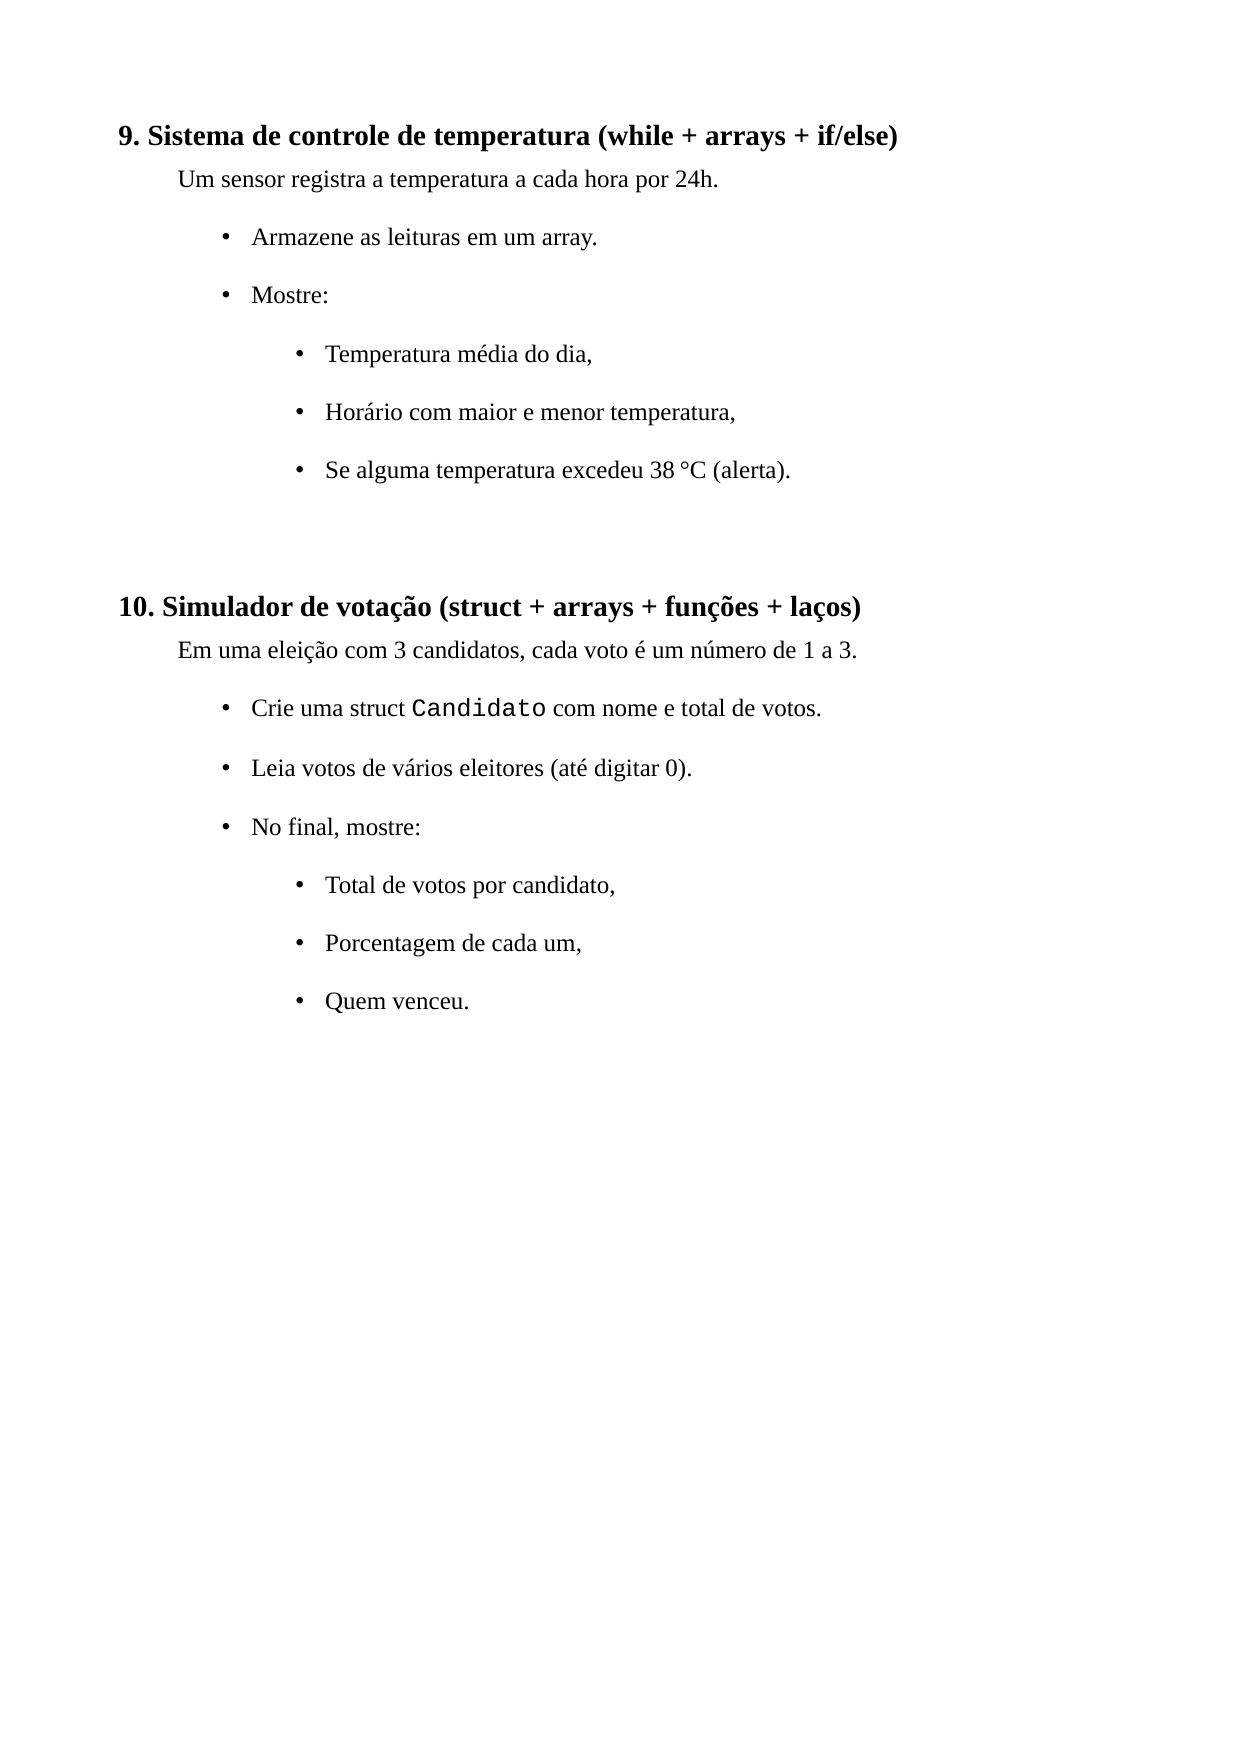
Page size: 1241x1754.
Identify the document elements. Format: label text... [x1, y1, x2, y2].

list Temperatura média do dia, [295, 339, 1063, 368]
list Crie uma struct Candidato com nome e total de votos. [222, 693, 1063, 724]
subtitle 9. Sistema de controle de temperatura (while + arrays + if/else) [118, 118, 1122, 152]
list Se alguma temperatura excedeu 38 °C (alerta). [295, 455, 1063, 484]
list Quem venceu. [295, 986, 1063, 1015]
list Leia votos de vários eleitores (até digitar 0). [222, 753, 1063, 782]
list Horário com maior e menor temperatura, [295, 397, 1063, 426]
list No final, mostre: [222, 812, 1063, 840]
list Armazene as leituras em um array. [222, 222, 1063, 251]
list Mostre: [222, 281, 1063, 309]
list Total de votos por candidato, [295, 870, 1063, 898]
text Em uma eleição com 3 candidatos, cada voto é um número de 1 a 3. [177, 635, 1063, 663]
subtitle 10. Simulador de votação (struct + arrays + funções + laços) [118, 589, 1122, 622]
text Um sensor registra a temperatura a cada hora por 24h. [177, 164, 1063, 193]
list Porcentagem de cada um, [295, 928, 1063, 957]
